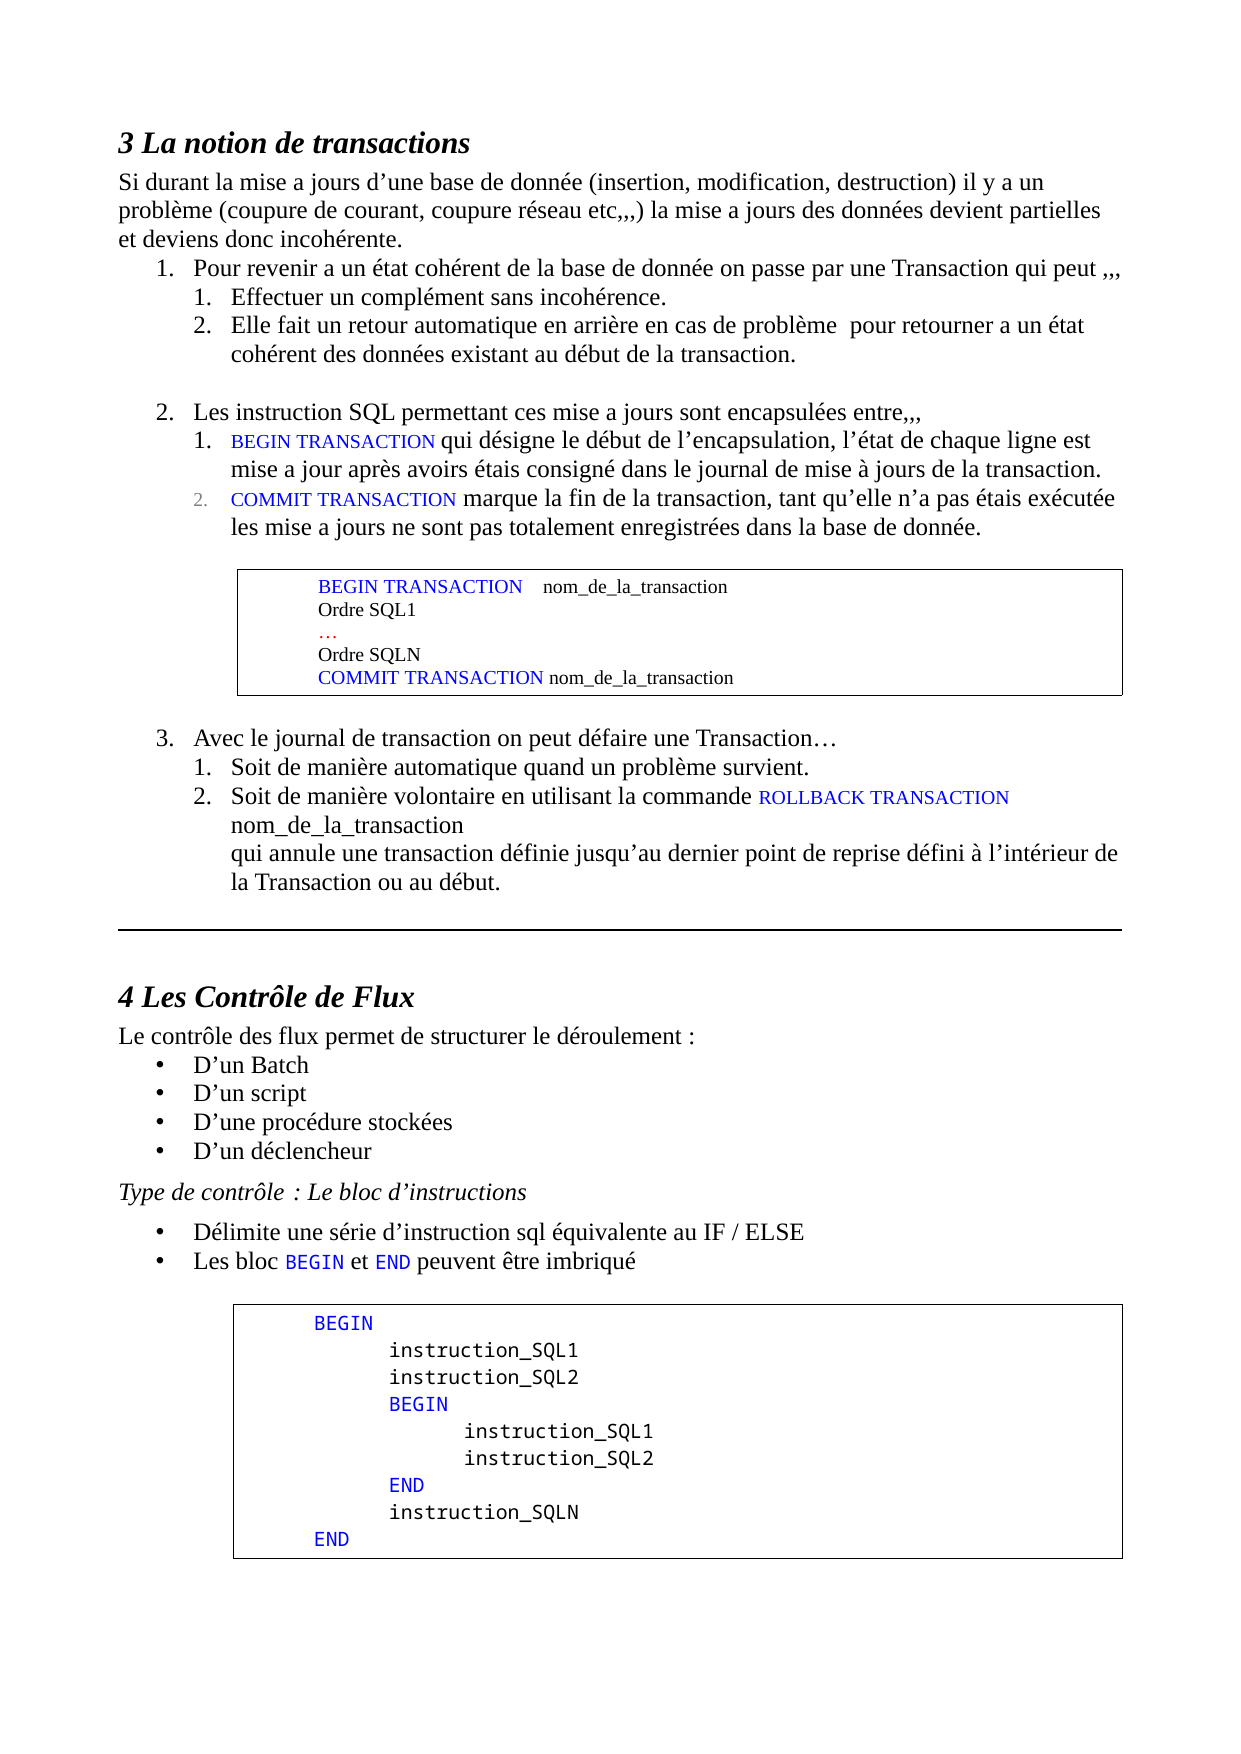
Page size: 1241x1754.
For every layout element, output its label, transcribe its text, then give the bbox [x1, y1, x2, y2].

list Délimite une série d’instruction sql équivalente au IF / ELSE [156, 1217, 1122, 1246]
text Si durant la mise a jours d’une base de donnée (insertion, modification, destruction) il y a un problème (coupure de courant, coupure réseau etc,,,) la mise a jours des données devient partielles et deviens donc incohérente. [118, 167, 1122, 253]
list BEGIN TRANSACTION qui désigne le début de l’encapsulation, l’état de chaque ligne est mise a jour après avoirs étais consigné dans le journal de mise à jours de la transaction. [193, 425, 1122, 483]
list Pour revenir a un état cohérent de la base de donnée on passe par une Transaction qui peut ,,, [156, 253, 1122, 282]
table_header BEGIN TRANSACTION nom_de_la_transaction Ordre SQL1 … Ordre SQLN COMMIT TRANSACTION nom_de_la_transaction [238, 570, 1122, 695]
text Le contrôle des flux permet de structurer le déroulement : [118, 1021, 1122, 1050]
list Soit de manière automatique quand un problème survient. [193, 752, 1122, 781]
list D’un script [156, 1078, 1122, 1107]
list Avec le journal de transaction on peut défaire une Transaction… [156, 723, 1122, 752]
list Elle fait un retour automatique en arrière en cas de problème pour retourner a un état cohérent des données existant au début de la transaction. [193, 310, 1122, 397]
list Les bloc BEGIN et END peuvent être imbriqué [156, 1246, 1122, 1275]
list Les instruction SQL permettant ces mise a jours sont encapsulées entre,,, [156, 397, 1122, 425]
list Soit de manière volontaire en utilisant la commande ROLLBACK TRANSACTION nom_de_la_transaction qui annule une transaction définie jusqu’au dernier point de reprise défini à l’intérieur de la Transaction ou au début. [193, 781, 1122, 896]
text Type de contrôle : Le bloc d’instructions [118, 1177, 1122, 1205]
list D’un déclencheur [156, 1136, 1122, 1165]
subtitle 4 Les Contrôle de Flux [118, 979, 1122, 1015]
table_header BEGIN instruction_SQL1 instruction_SQL2 BEGIN instruction_SQL1 instruction_SQL2 END instruction_SQLN END [234, 1305, 1122, 1558]
list D’un Batch [156, 1050, 1122, 1078]
subtitle 3 La notion de transactions [118, 124, 1122, 160]
list Effectuer un complément sans incohérence. [193, 282, 1122, 310]
list COMMIT TRANSACTION marque la fin de la transaction, tant qu’elle n’a pas étais exécutée les mise a jours ne sont pas totalement enregistrées dans la base de donnée. [193, 483, 1122, 569]
list D’une procédure stockées [156, 1107, 1122, 1136]
